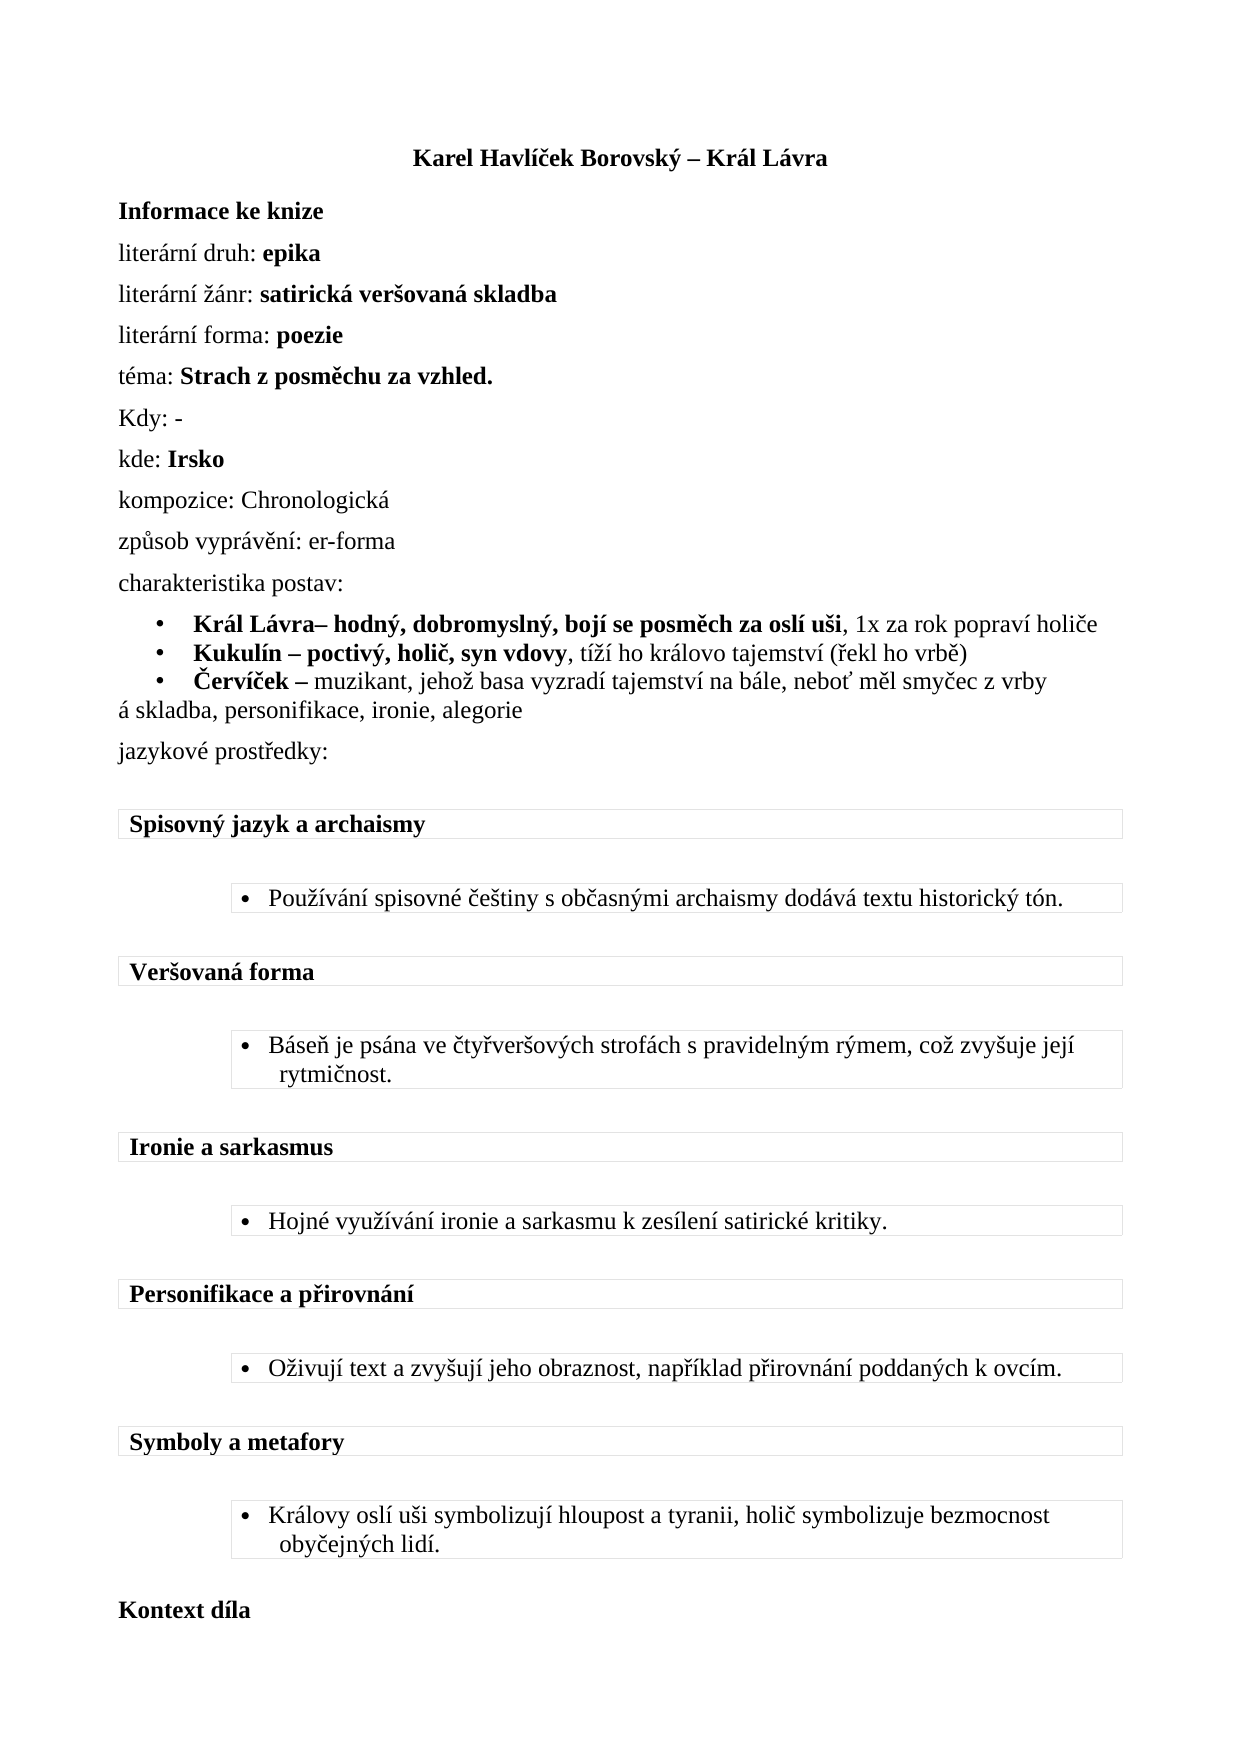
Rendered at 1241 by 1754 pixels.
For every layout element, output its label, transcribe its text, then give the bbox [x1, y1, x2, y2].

text kompozice: Chronologická [118, 485, 1122, 514]
text Kontext díla [118, 1595, 1122, 1624]
text literární žánr: satirická veršovaná skladba [118, 279, 1122, 308]
text způsob vyprávění: er-forma [118, 526, 1122, 555]
list Oživují text a zvyšují jeho obraznost, například přirovnání poddaných k ovcím. [232, 1354, 1122, 1382]
list Hojné využívání ironie a sarkasmu k zesílení satirické kritiky. [232, 1206, 1122, 1235]
list Používání spisovné češtiny s občasnými archaismy dodává textu historický tón. [232, 884, 1122, 912]
text literární forma: poezie [118, 320, 1122, 349]
list Červíček – muzikant, jehož basa vyzradí tajemství na bále, neboť měl smyčec z vrby [156, 666, 1122, 695]
text Ironie a sarkasmus [119, 1133, 1122, 1161]
text Informace ke knize [118, 196, 1122, 225]
text jazykové prostředky: [118, 736, 1122, 765]
text kde: Irsko [118, 444, 1122, 473]
text Kdy: - [118, 403, 1122, 431]
list Báseň je psána ve čtyřveršových strofách s pravidelným rýmem, což zvyšuje její rytmičnost. [232, 1031, 1122, 1088]
text charakteristika postav: [118, 568, 1122, 596]
text téma: Strach z posměchu za vzhled. [118, 361, 1122, 390]
text literární druh: epika [118, 238, 1122, 266]
text Symboly a metafory [119, 1427, 1122, 1455]
text Personifikace a přirovnání [119, 1280, 1122, 1308]
list Královy oslí uši symbolizují hloupost a tyranii, holič symbolizuje bezmocnost obyčejných lidí. [232, 1501, 1122, 1558]
list Kukulín – poctivý, holič, syn vdovy, tíží ho královo tajemství (řekl ho vrbě) [156, 638, 1122, 666]
text Veršovaná forma [119, 957, 1122, 985]
list Král Lávra– hodný, dobromyslný, bojí se posměch za oslí uši, 1x za rok popraví holiče [156, 609, 1122, 638]
text á skladba, personifikace, ironie, alegorie [118, 695, 1122, 724]
subtitle Karel Havlíček Borovský – Král Lávra [118, 143, 1122, 172]
text Spisovný jazyk a archaismy [119, 810, 1122, 838]
